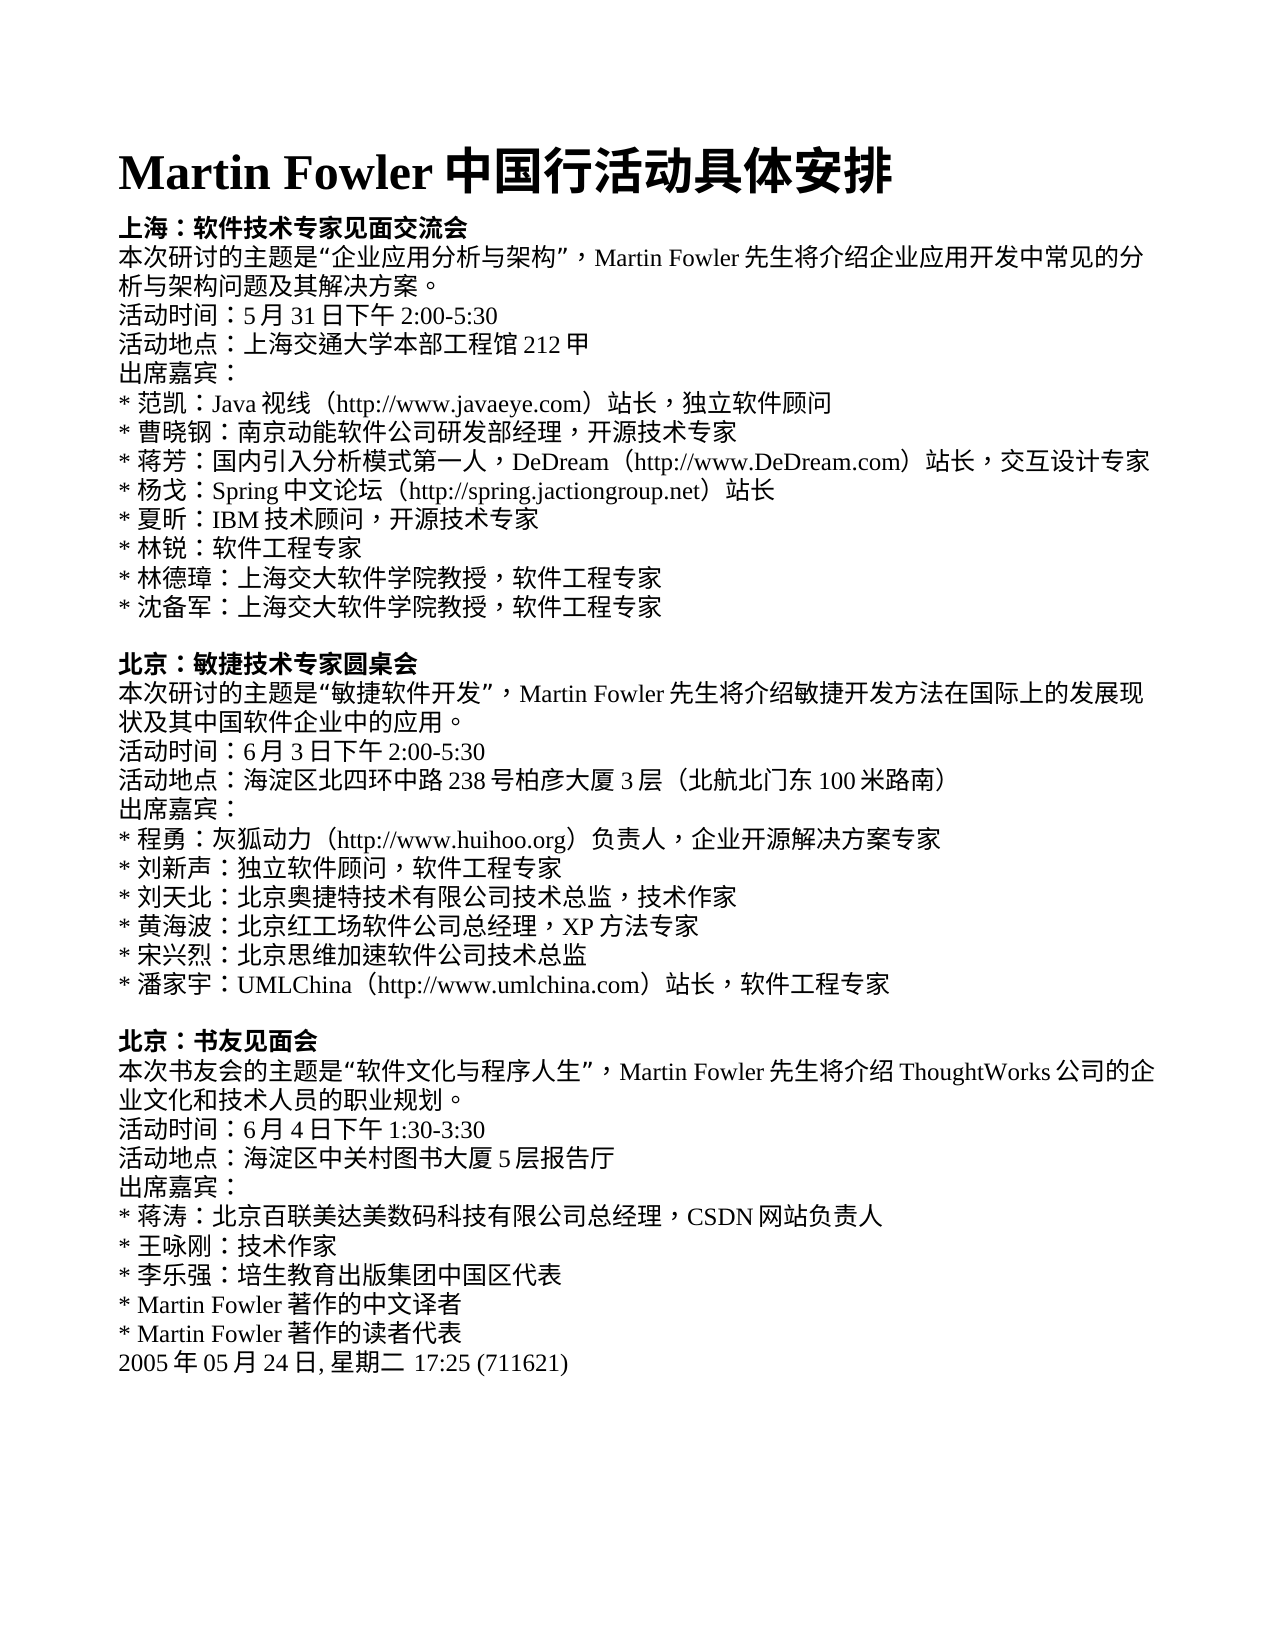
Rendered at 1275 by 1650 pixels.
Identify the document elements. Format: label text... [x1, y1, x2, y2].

text 2005年05月24日, 星期二 17:25 (711621) [118, 1348, 1157, 1378]
text 上海：软件技术专家见面交流会 本次研讨的主题是“企业应用分析与架构”，Martin Fowler先生将介绍企业应用开发中常见的分析与架构问题及其解决方案。 活动时间：5月31日下午2:00-5:30 活动地点：上海交通大学本部工程馆212甲 出席嘉宾： * 范凯：Java视线（http://www.javaeye.com）站长，独立软件顾问 * 曹晓钢：南京动能软件公司研发部经理，开源技术专家 * 蒋芳：国内引入分析模式第一人，DeDream（http://www.DeDream.com）站长，交互设计专家 * 杨戈：Spring中文论坛（http://spring.jactiongroup.net）站长 * 夏昕：IBM技术顾问，开源技术专家 * 林锐：软件工程专家 * 林德璋：上海交大软件学院教授，软件工程专家 * 沈备军：上海交大软件学院教授，软件工程专家 北京：敏捷技术专家圆桌会 本次研讨的主题是“敏捷软件开发”，Martin Fowler先生将介绍敏捷开发方法在国际上的发展现状及其中国软件企业中的应用。 活动时间：6月3日下午2:00-5:30 活动地点：海淀区北四环中路238号柏彦大厦3层（北航北门东100米路南） 出席嘉宾： * 程勇：灰狐动力（http://www.huihoo.org）负责人，企业开源解决方案专家 * 刘新声：独立软件顾问，软件工程专家 * 刘天北：北京奥捷特技术有限公司技术总监，技术作家 * 黄海波：北京红工场软件公司总经理，XP方法专家 * 宋兴烈：北京思维加速软件公司技术总监 * 潘家宇：UMLChina（http://www.umlchina.com）站长，软件工程专家 北京：书友见面会 本次书友会的主题是“软件文化与程序人生”，Martin Fowler先生将介绍ThoughtWorks公司的企业文化和技术人员的职业规划。 活动时间：6月4日下午1:30-3:30 活动地点：海淀区中关村图书大厦5层报告厅 出席嘉宾： * 蒋涛：北京百联美达美数码科技有限公司总经理，CSDN网站负责人 * 王咏刚：技术作家 * 李乐强：培生教育出版集团中国区代表 * Martin Fowler著作的中文译者 * Martin Fowler著作的读者代表 [118, 214, 1157, 1348]
subtitle Martin Fowler中国行活动具体安排 [118, 143, 1157, 201]
